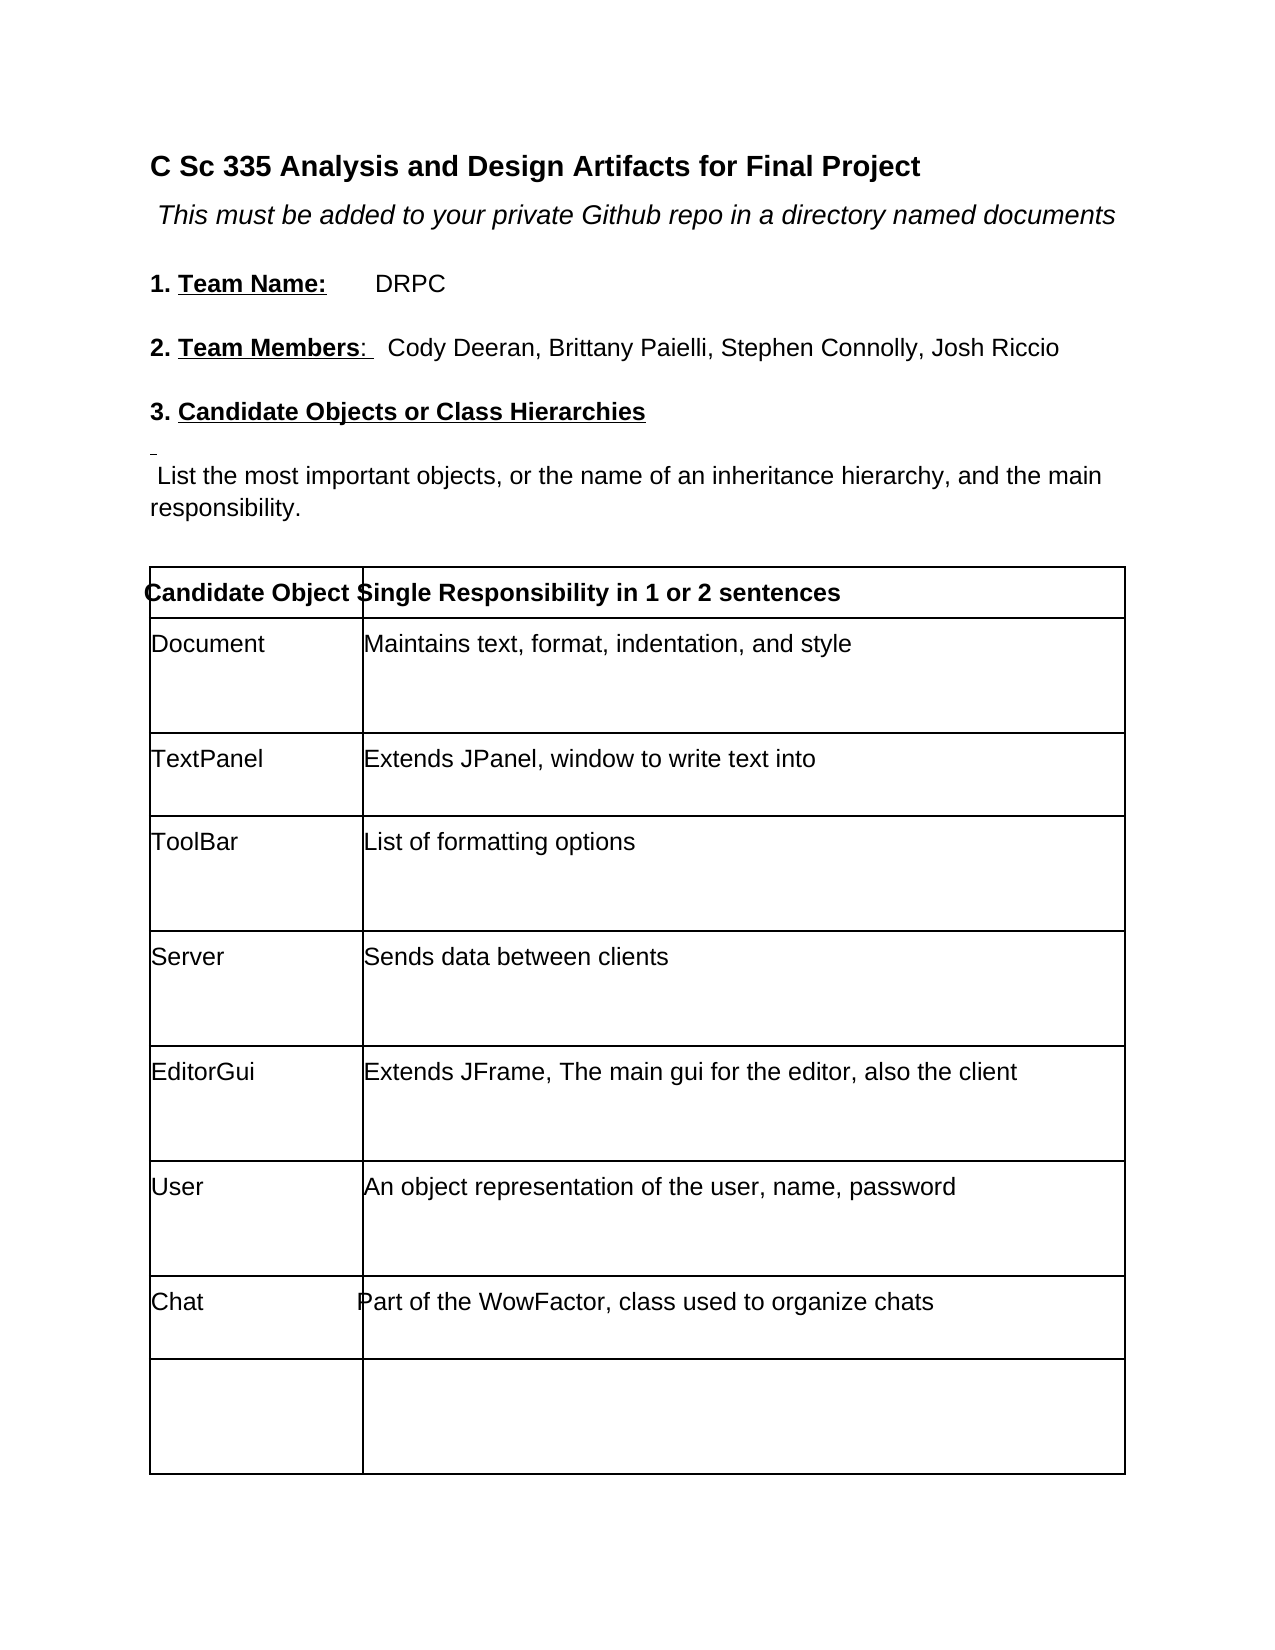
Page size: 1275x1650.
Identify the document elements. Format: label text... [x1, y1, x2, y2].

text 1. Team Name: DRPC [150, 269, 1125, 297]
table_cell Sends data between clients [364, 932, 1124, 1045]
table_cell An object representation of the user, name, password [364, 1162, 1124, 1275]
table_cell EditorGui [151, 1047, 362, 1160]
table_cell [364, 1360, 1124, 1473]
text 3. Candidate Objects or Class Hierarchies [150, 398, 1125, 426]
table_cell Maintains text, format, indentation, and style [364, 619, 1124, 732]
table_cell Part of the WowFactor, class used to organize chats [364, 1277, 1124, 1358]
table_cell User [151, 1162, 362, 1275]
table_cell ToolBar [151, 817, 362, 930]
table_cell TextPanel [151, 734, 362, 815]
table_header Candidate Object [151, 568, 362, 617]
table_cell [151, 1360, 362, 1473]
table_cell Extends JFrame, The main gui for the editor, also the client [364, 1047, 1124, 1160]
table_cell Chat [151, 1277, 362, 1358]
table_cell Server [151, 932, 362, 1045]
text 2. Team Members: Cody Deeran, Brittany Paielli, Stephen Connolly, Josh Riccio [150, 334, 1125, 362]
table_cell Document [151, 619, 362, 732]
table_cell Extends JPanel, window to write text into [364, 734, 1124, 815]
text This must be added to your private Github repo in a directory named documents [150, 200, 1125, 230]
text List the most important objects, or the name of an inheritance hierarchy, and the main responsibility. [150, 462, 1125, 522]
table_header Single Responsibility in 1 or 2 sentences [364, 568, 1124, 617]
text C Sc 335 Analysis and Design Artifacts for Final Project [150, 150, 1125, 183]
table_cell List of formatting options [364, 817, 1124, 930]
